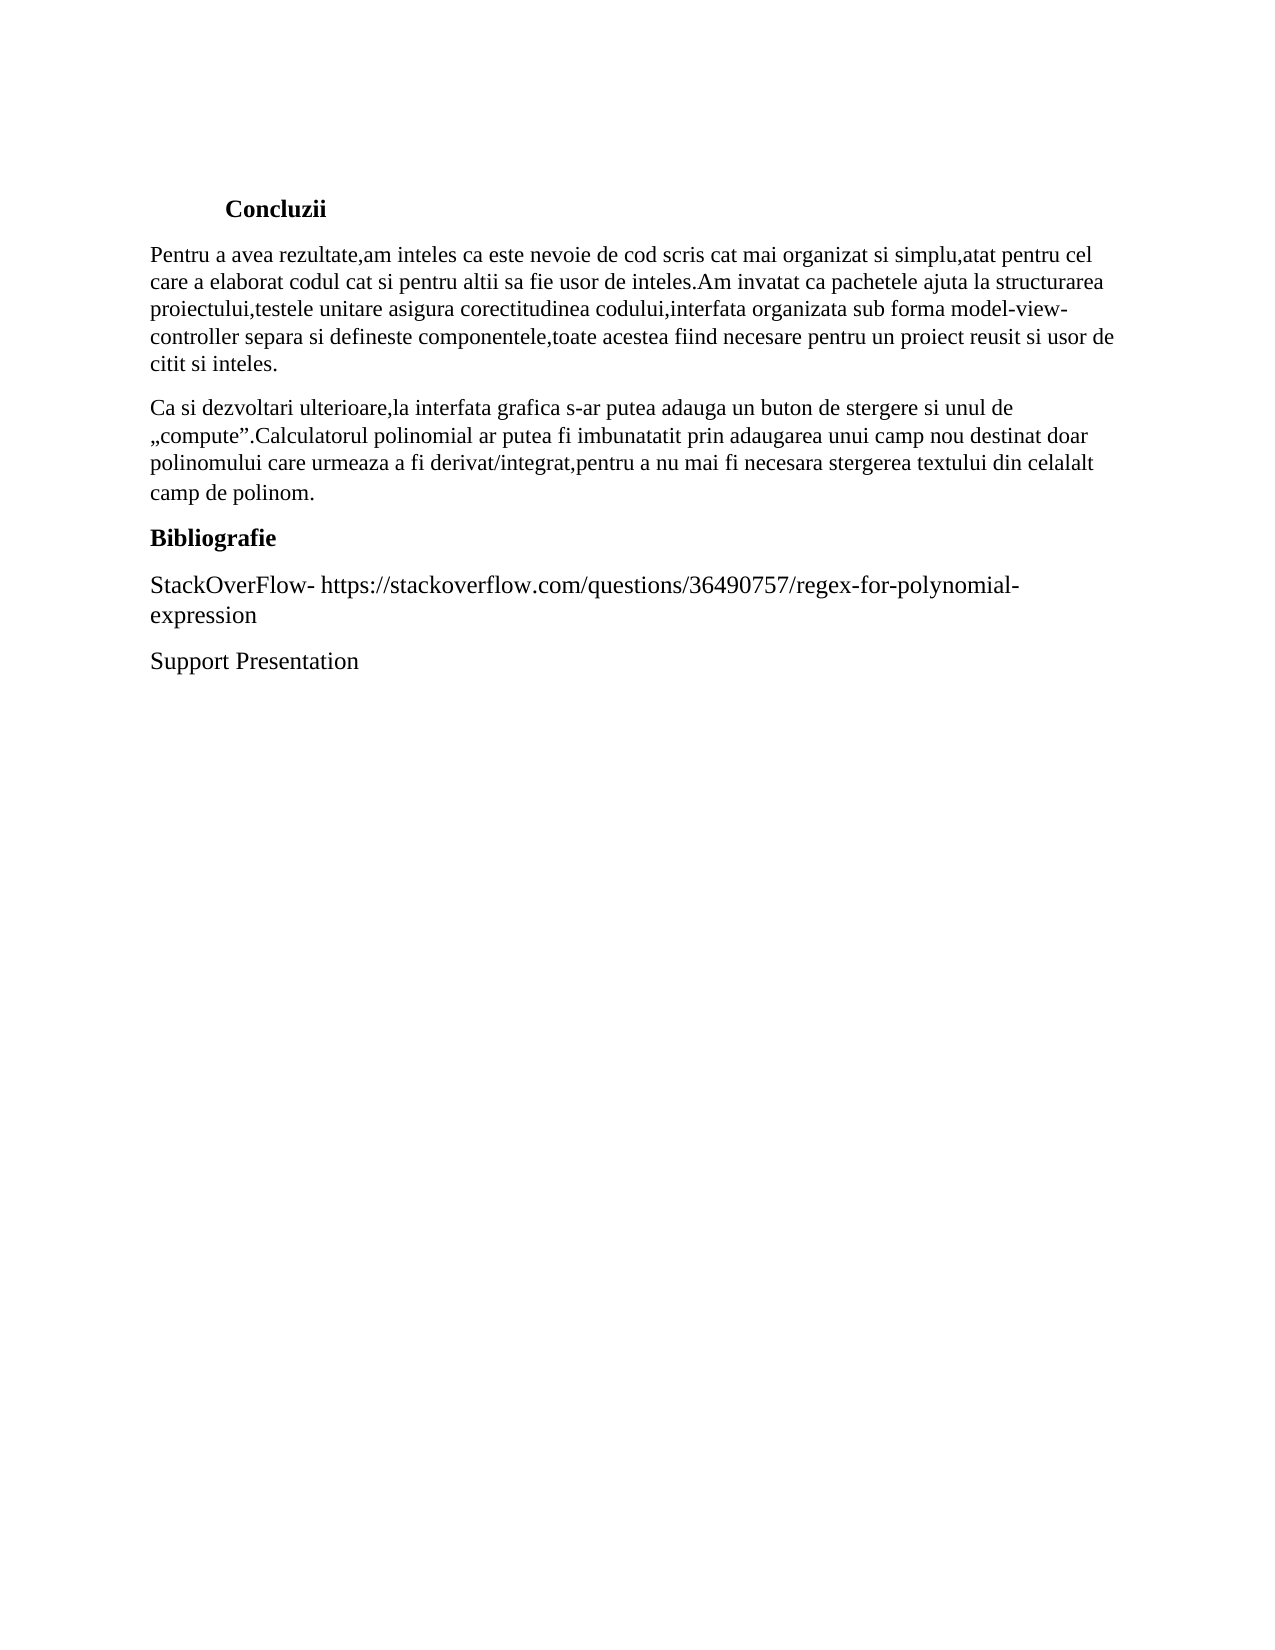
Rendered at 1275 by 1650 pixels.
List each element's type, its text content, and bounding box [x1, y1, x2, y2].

text Bibliografie aa aa Aa aa aa aa aa aa aa aa [150, 523, 1125, 552]
text Ca si dezvoltari ulterioare,la interfata grafica s-ar putea adauga un buton de stergere si unul de „compute”.Calculatorul polinomial ar putea fi imbunatatit prin adaugarea unui camp nou destinat doar polinomului care urmeaza a fi derivat/integrat,pentru a nu mai fi necesara stergerea textului din celalalt camp de polinom. aa aa Aa aa aa aa aa aa aa aa [150, 394, 1125, 505]
text StackOverFlow- https://stackoverflow.com/questions/36490757/regex-for-polynomial-expression [150, 570, 1125, 629]
text Concluzii aa aa Aa aa aa aa aa aa aa aa [150, 194, 1125, 223]
text Pentru a avea rezultate,am inteles ca este nevoie de cod scris cat mai organizat si simplu,atat pentru cel care a elaborat codul cat si pentru altii sa fie usor de inteles.Am invatat ca pachetele ajuta la structurarea proiectului,testele unitare asigura corectitudinea codului,interfata organizata sub forma model-view-controller separa si defineste componentele,toate acestea fiind necesare pentru un proiect reusit si usor de citit si inteles. [150, 241, 1125, 377]
text Support Presentation Aa aa aa aa aa aa aa aa Aa aa aa aa aa aa aa aa Aa aa aa aa aa aa aa aa Aa aa aa aa aa aa aa aa Aa aa aa aa aa aa aa aa Aa aa aa aa aa aa aa aa Aa aa aa aa aa aa aa aa Aa aa aa aa aa aa aa aa Aa [150, 646, 1125, 735]
text Aa aa aa aa aa aa aa aa Aa aa aa aa aa aa aa aa Aa aa aa aa aa aa aa aa Aa aa aa aa aa aa aa aa Aa aa aa aa aa aa Aa aa aa aa aa aa aa aa Aa aa aa aa aa aa aa aa Aa aa aa aa aa aa aa aa Aa aa aa aa aa aa aa aa Aa aa aa aa aa aa aa aa Aa aa aa aa aa aa aa aa Aa aa aa aa aa aa aa aa Aa aa aa aa aa aa Aa aa aa aa aa aa aa aa Aa aa aa aa aa aa [150, 753, 1125, 871]
